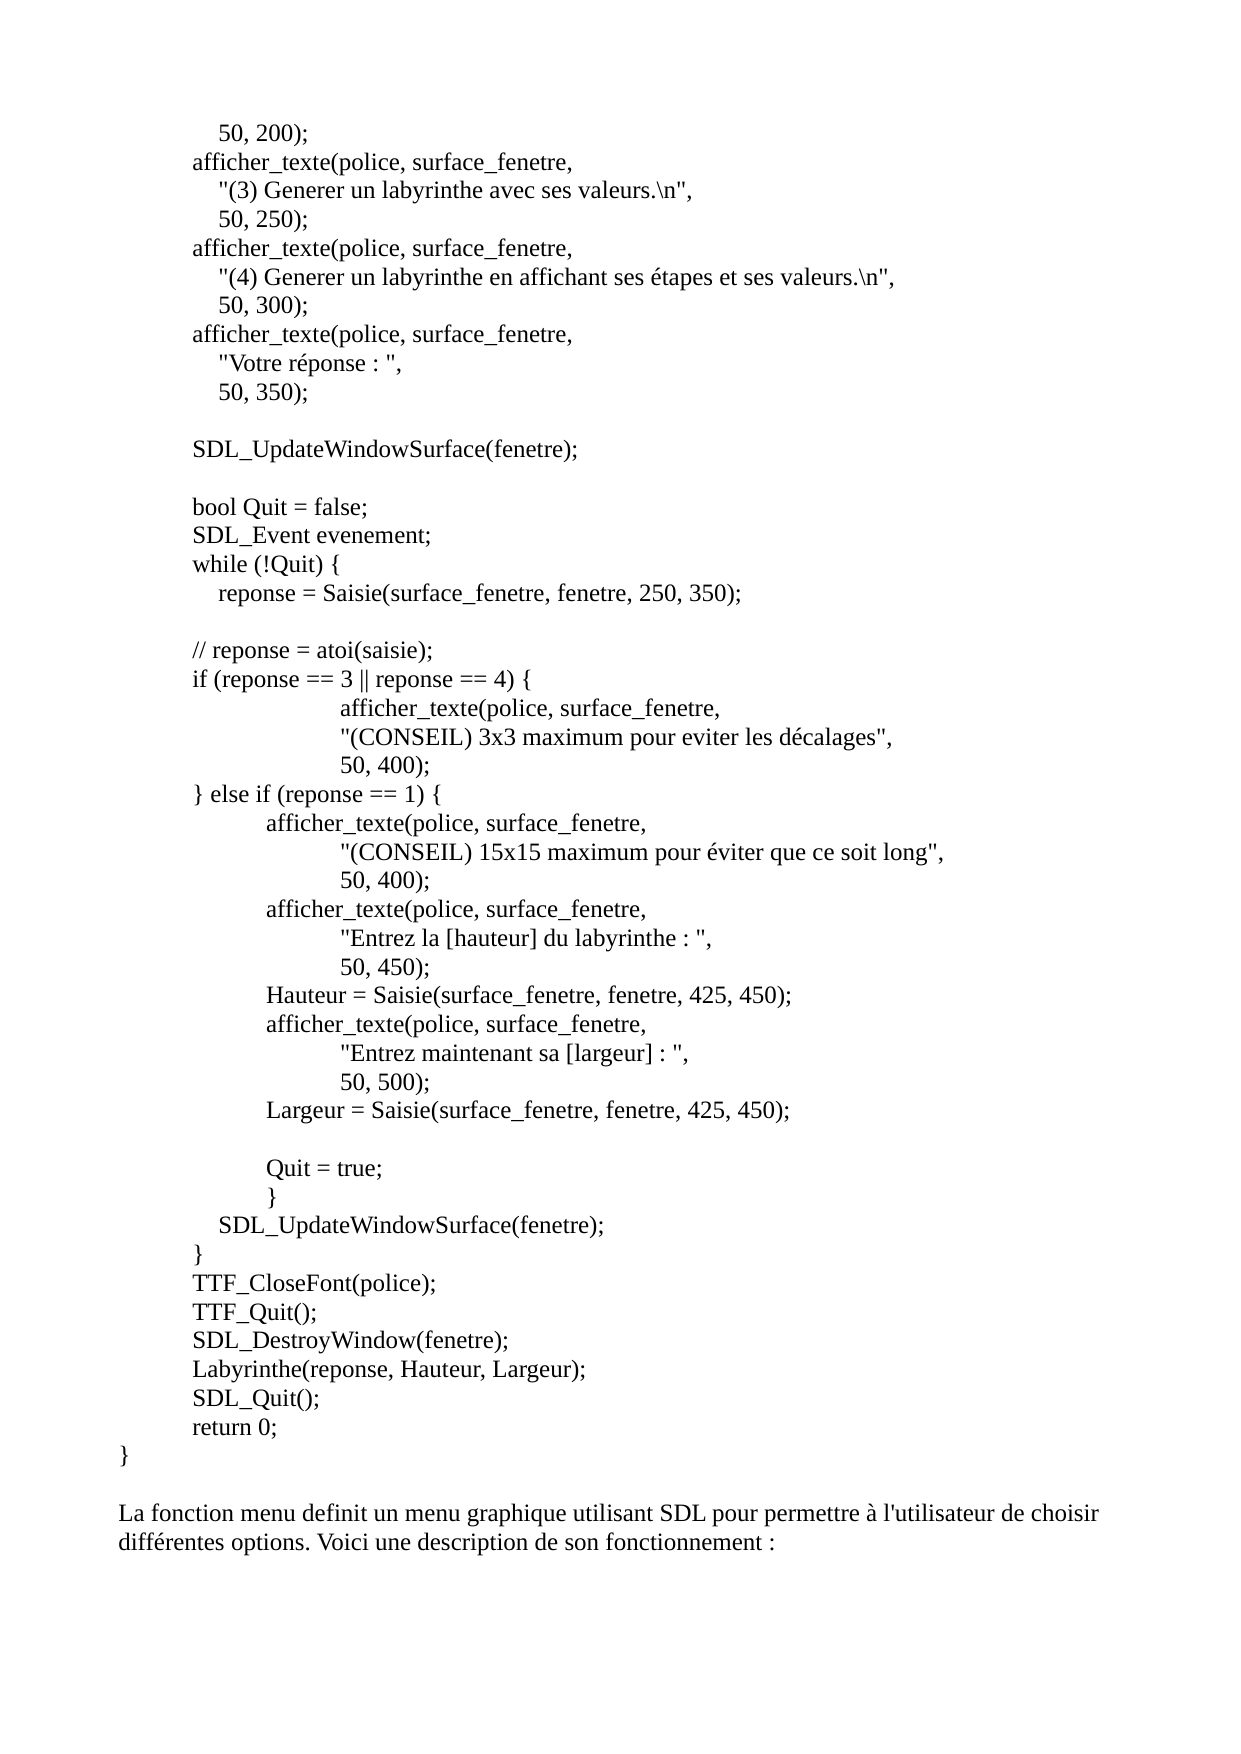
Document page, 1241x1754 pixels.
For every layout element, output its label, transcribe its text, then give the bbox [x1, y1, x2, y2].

text } [118, 1182, 1122, 1211]
text 50, 350); [118, 377, 1122, 406]
text La fonction menu definit un menu graphique utilisant SDL pour permettre à l'utilisateur de choisir différentes options. Voici une description de son fonctionnement : [118, 1498, 1122, 1556]
text afficher_texte(police, surface_fenetre, [118, 1009, 1122, 1038]
text afficher_texte(police, surface_fenetre, [118, 319, 1122, 348]
text 50, 200); [118, 118, 1122, 147]
text if (reponse == 3 || reponse == 4) { [118, 664, 1122, 693]
text afficher_texte(police, surface_fenetre, [118, 693, 1122, 722]
text Hauteur = Saisie(surface_fenetre, fenetre, 425, 450); [118, 981, 1122, 1009]
text } [118, 1239, 1122, 1268]
text reponse = Saisie(surface_fenetre, fenetre, 250, 350); [118, 578, 1122, 607]
text TTF_Quit(); [118, 1297, 1122, 1326]
text "(4) Generer un labyrinthe en affichant ses étapes et ses valeurs.\n", [118, 262, 1122, 291]
text afficher_texte(police, surface_fenetre, [118, 894, 1122, 923]
text Largeur = Saisie(surface_fenetre, fenetre, 425, 450); [118, 1096, 1122, 1124]
text 50, 400); [118, 751, 1122, 779]
text "(CONSEIL) 3x3 maximum pour eviter les décalages", [118, 722, 1122, 751]
text Quit = true; [118, 1153, 1122, 1182]
text SDL_UpdateWindowSurface(fenetre); [118, 434, 1122, 463]
text return 0; [118, 1412, 1122, 1441]
text "(3) Generer un labyrinthe avec ses valeurs.\n", [118, 176, 1122, 204]
text 50, 250); [118, 204, 1122, 233]
text SDL_UpdateWindowSurface(fenetre); [118, 1211, 1122, 1239]
text SDL_Quit(); [118, 1383, 1122, 1412]
text Labyrinthe(reponse, Hauteur, Largeur); [118, 1354, 1122, 1383]
text afficher_texte(police, surface_fenetre, [118, 233, 1122, 262]
text SDL_Event evenement; [118, 521, 1122, 549]
text 50, 450); [118, 952, 1122, 981]
text // reponse = atoi(saisie); [118, 636, 1122, 664]
text afficher_texte(police, surface_fenetre, [118, 147, 1122, 176]
text bool Quit = false; [118, 492, 1122, 521]
text 50, 300); [118, 291, 1122, 319]
text } [118, 1441, 1122, 1469]
text "Entrez maintenant sa [largeur] : ", [118, 1038, 1122, 1067]
text afficher_texte(police, surface_fenetre, [118, 808, 1122, 837]
text 50, 500); [118, 1067, 1122, 1096]
text "Entrez la [hauteur] du labyrinthe : ", [118, 923, 1122, 952]
text "(CONSEIL) 15x15 maximum pour éviter que ce soit long", [118, 837, 1122, 866]
text } else if (reponse == 1) { [118, 779, 1122, 808]
text 50, 400); [118, 866, 1122, 894]
text SDL_DestroyWindow(fenetre); [118, 1326, 1122, 1354]
text TTF_CloseFont(police); [118, 1268, 1122, 1297]
text "Votre réponse : ", [118, 348, 1122, 377]
text while (!Quit) { [118, 549, 1122, 578]
